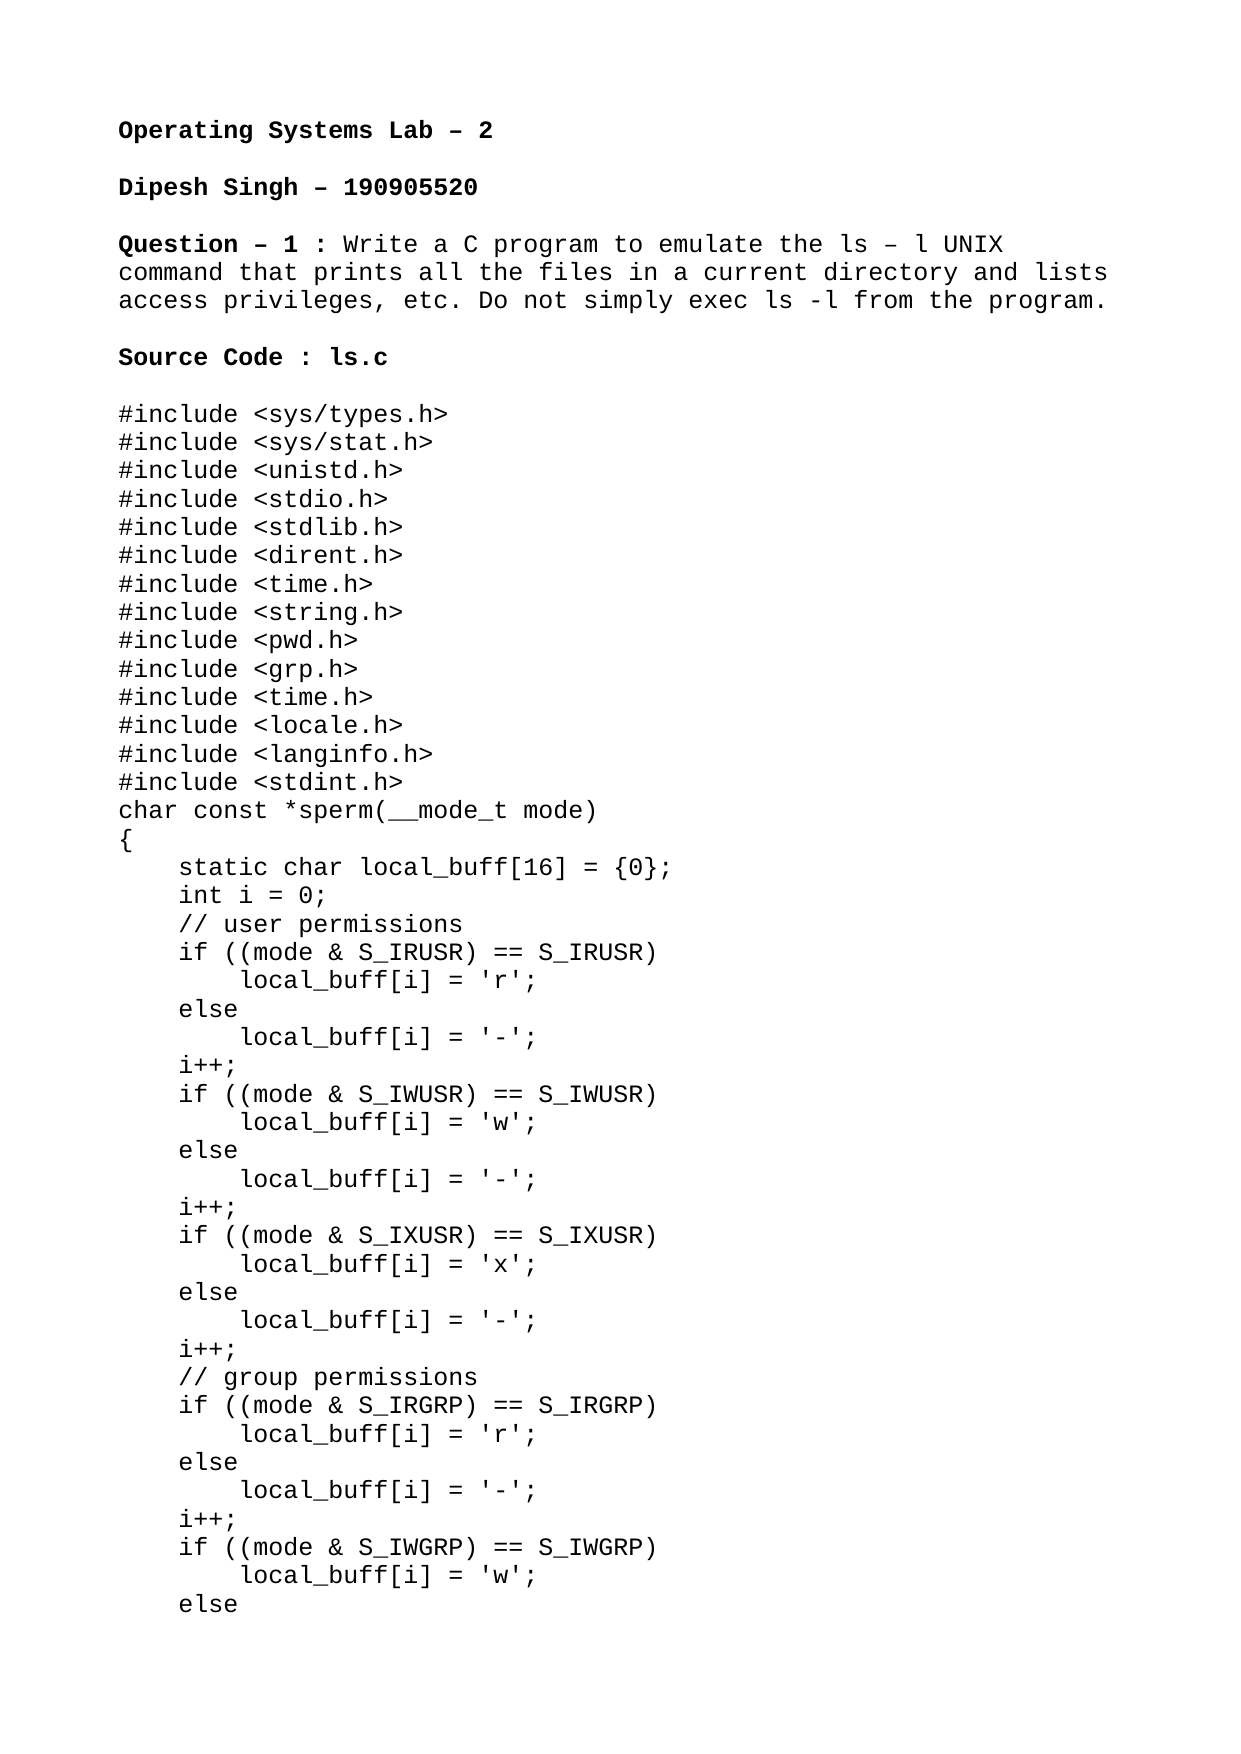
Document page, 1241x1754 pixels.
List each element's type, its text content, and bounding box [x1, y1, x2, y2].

text #include <dirent.h> [118, 543, 1122, 571]
text local_buff[i] = '-'; [118, 1308, 1122, 1336]
text else [118, 996, 1122, 1025]
text // group permissions [118, 1365, 1122, 1393]
text // user permissions [118, 911, 1122, 940]
text #include <time.h> [118, 571, 1122, 600]
text i++; [118, 1506, 1122, 1535]
text Dipesh Singh – 190905520 [118, 175, 1122, 203]
text #include <string.h> [118, 600, 1122, 628]
text if ((mode & S_IWGRP) == S_IWGRP) [118, 1535, 1122, 1563]
text Source Code : ls.c [118, 345, 1122, 373]
text local_buff[i] = '-'; [118, 1025, 1122, 1053]
text local_buff[i] = 'r'; [118, 1421, 1122, 1450]
text else [118, 1138, 1122, 1166]
text local_buff[i] = '-'; [118, 1478, 1122, 1506]
text if ((mode & S_IRGRP) == S_IRGRP) [118, 1393, 1122, 1421]
text if ((mode & S_IRUSR) == S_IRUSR) [118, 940, 1122, 968]
text if ((mode & S_IWUSR) == S_IWUSR) [118, 1081, 1122, 1110]
text static char local_buff[16] = {0}; [118, 855, 1122, 883]
text if ((mode & S_IXUSR) == S_IXUSR) [118, 1223, 1122, 1251]
text else [118, 1280, 1122, 1308]
text char const *sperm(__mode_t mode) [118, 798, 1122, 826]
text else [118, 1450, 1122, 1478]
text #include <langinfo.h> [118, 741, 1122, 770]
text i++; [118, 1336, 1122, 1365]
text i++; [118, 1195, 1122, 1223]
text local_buff[i] = 'r'; [118, 968, 1122, 996]
text local_buff[i] = 'x'; [118, 1251, 1122, 1280]
text else [118, 1591, 1122, 1620]
text local_buff[i] = '-'; [118, 1166, 1122, 1195]
text Question – 1 : Write a C program to emulate the ls – l UNIX command that prints all the files in a current directory and lists access privileges, etc. Do not simply exec ls -l from the program. [118, 231, 1122, 316]
text #include <locale.h> [118, 713, 1122, 741]
text { [118, 826, 1122, 855]
text #include <grp.h> [118, 656, 1122, 685]
text int i = 0; [118, 883, 1122, 911]
text #include <stdio.h> [118, 486, 1122, 515]
text Operating Systems Lab – 2 [118, 118, 1122, 146]
text #include <stdlib.h> [118, 515, 1122, 543]
text i++; [118, 1053, 1122, 1081]
text #include <pwd.h> [118, 628, 1122, 656]
text #include <time.h> [118, 685, 1122, 713]
text #include <unistd.h> [118, 458, 1122, 486]
text #include <sys/types.h> [118, 401, 1122, 430]
text #include <sys/stat.h> [118, 430, 1122, 458]
text local_buff[i] = 'w'; [118, 1563, 1122, 1591]
text #include <stdint.h> [118, 770, 1122, 798]
text local_buff[i] = 'w'; [118, 1110, 1122, 1138]
